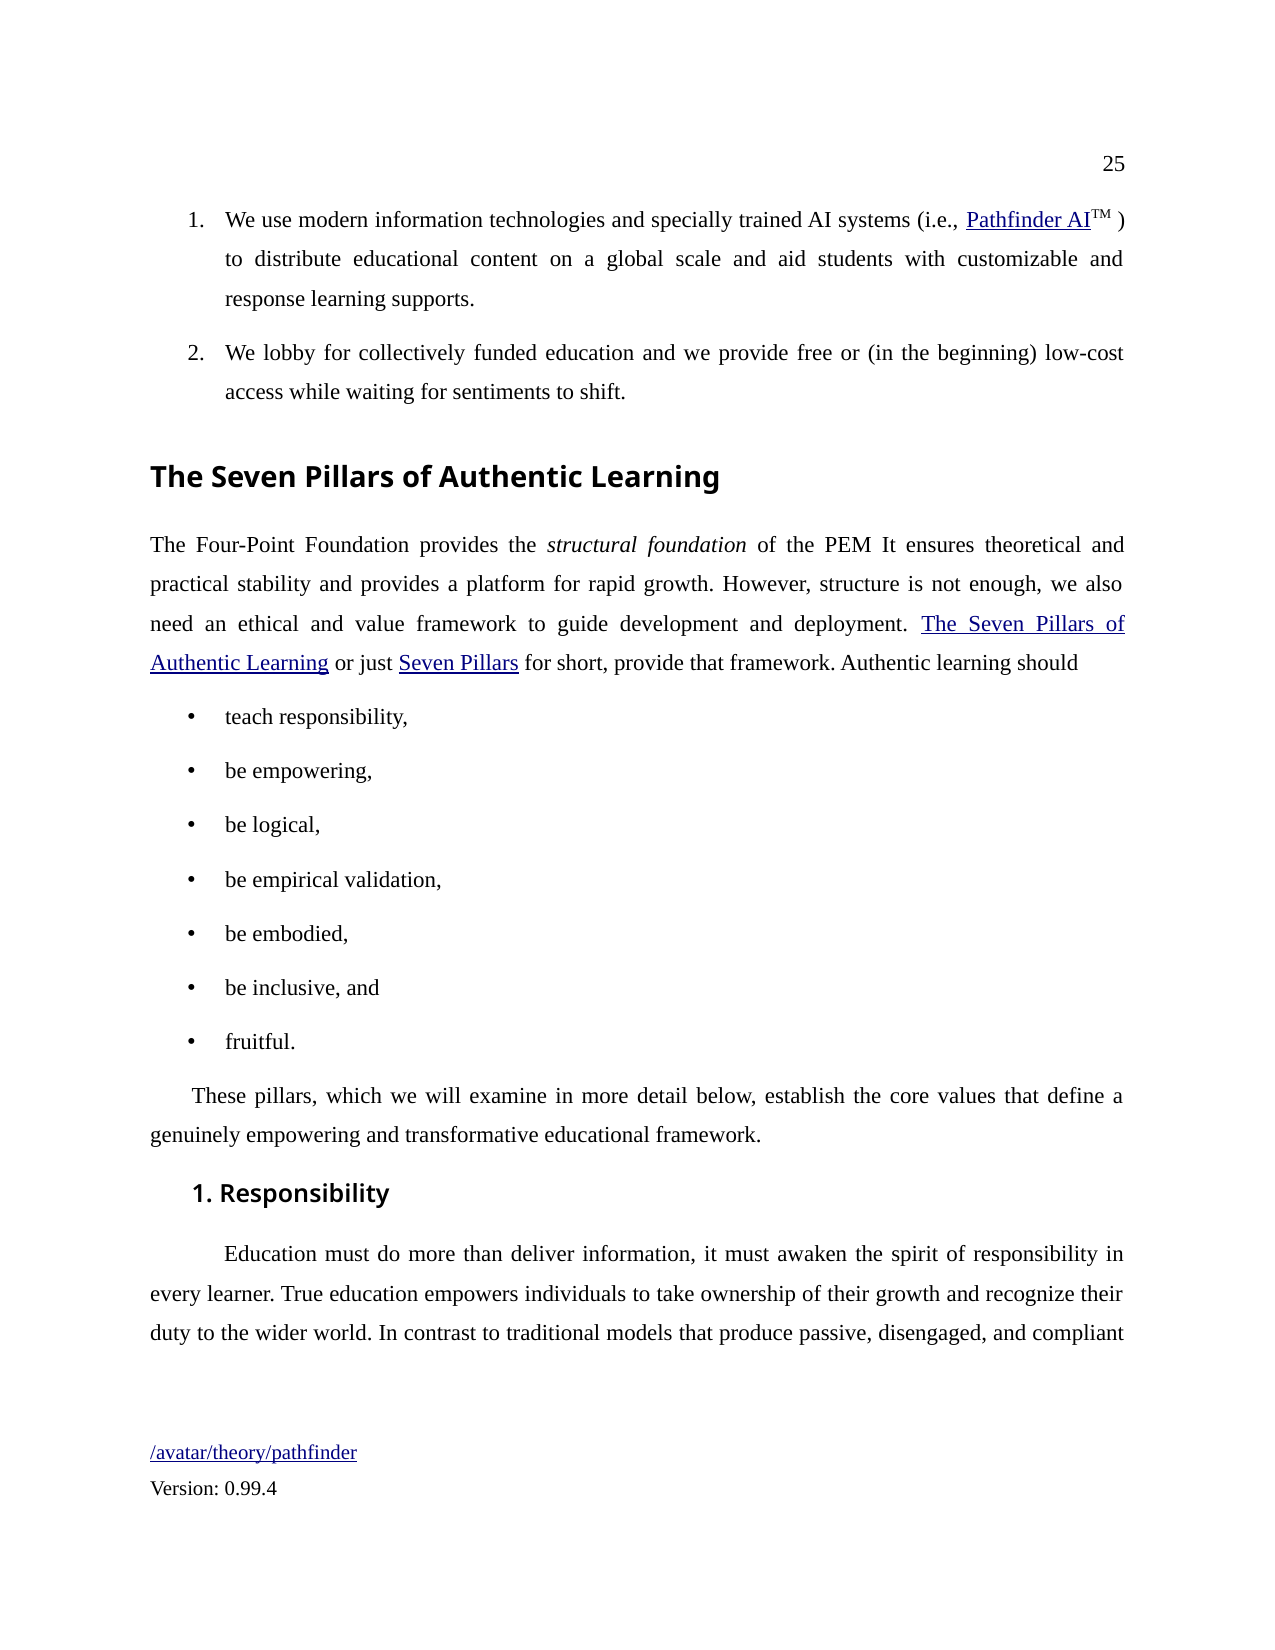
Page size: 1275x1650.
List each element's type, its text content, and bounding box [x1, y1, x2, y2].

list be inclusive, and [187, 974, 1125, 1000]
text Education must do more than deliver information, it must awaken the spirit of responsibility in every learner. True education empowers individuals to take ownership of their growth and recognize their duty to the wider world. In contrast to traditional models that produce passive, disengaged, and compliant [150, 1241, 1125, 1346]
list be empirical validation, [187, 866, 1125, 892]
subtitle 1. Responsibility [150, 1175, 1125, 1209]
text These pillars, which we will examine in more detail below, establish the core values that define a genuinely empowering and transformative educational framework. [150, 1082, 1125, 1148]
list be embodied, [187, 920, 1125, 946]
list be empowering, [187, 757, 1125, 784]
list be logical, [187, 812, 1125, 838]
list We lobby for collectively funded education and we provide free or (in the beginning) low-cost access while waiting for sentiments to shift. [187, 339, 1125, 405]
subtitle The Seven Pillars of Authentic Learning [150, 456, 1125, 496]
list We use modern information technologies and specially trained AI systems (i.e., Pathfinder AITM ) to distribute educational content on a global scale and aid students with customizable and response learning supports. [187, 206, 1125, 311]
text The Four-Point Foundation provides the structural foundation of the PEM It ensures theoretical and practical stability and provides a platform for rapid growth. However, structure is not enough, we also need an ethical and value framework to guide development and deployment. The Seven Pillars of Authentic Learning or just Seven Pillars for short, provide that framework. Authentic learning should [150, 531, 1125, 676]
list teach responsibility, [187, 703, 1125, 730]
list fruitful. [187, 1028, 1125, 1054]
